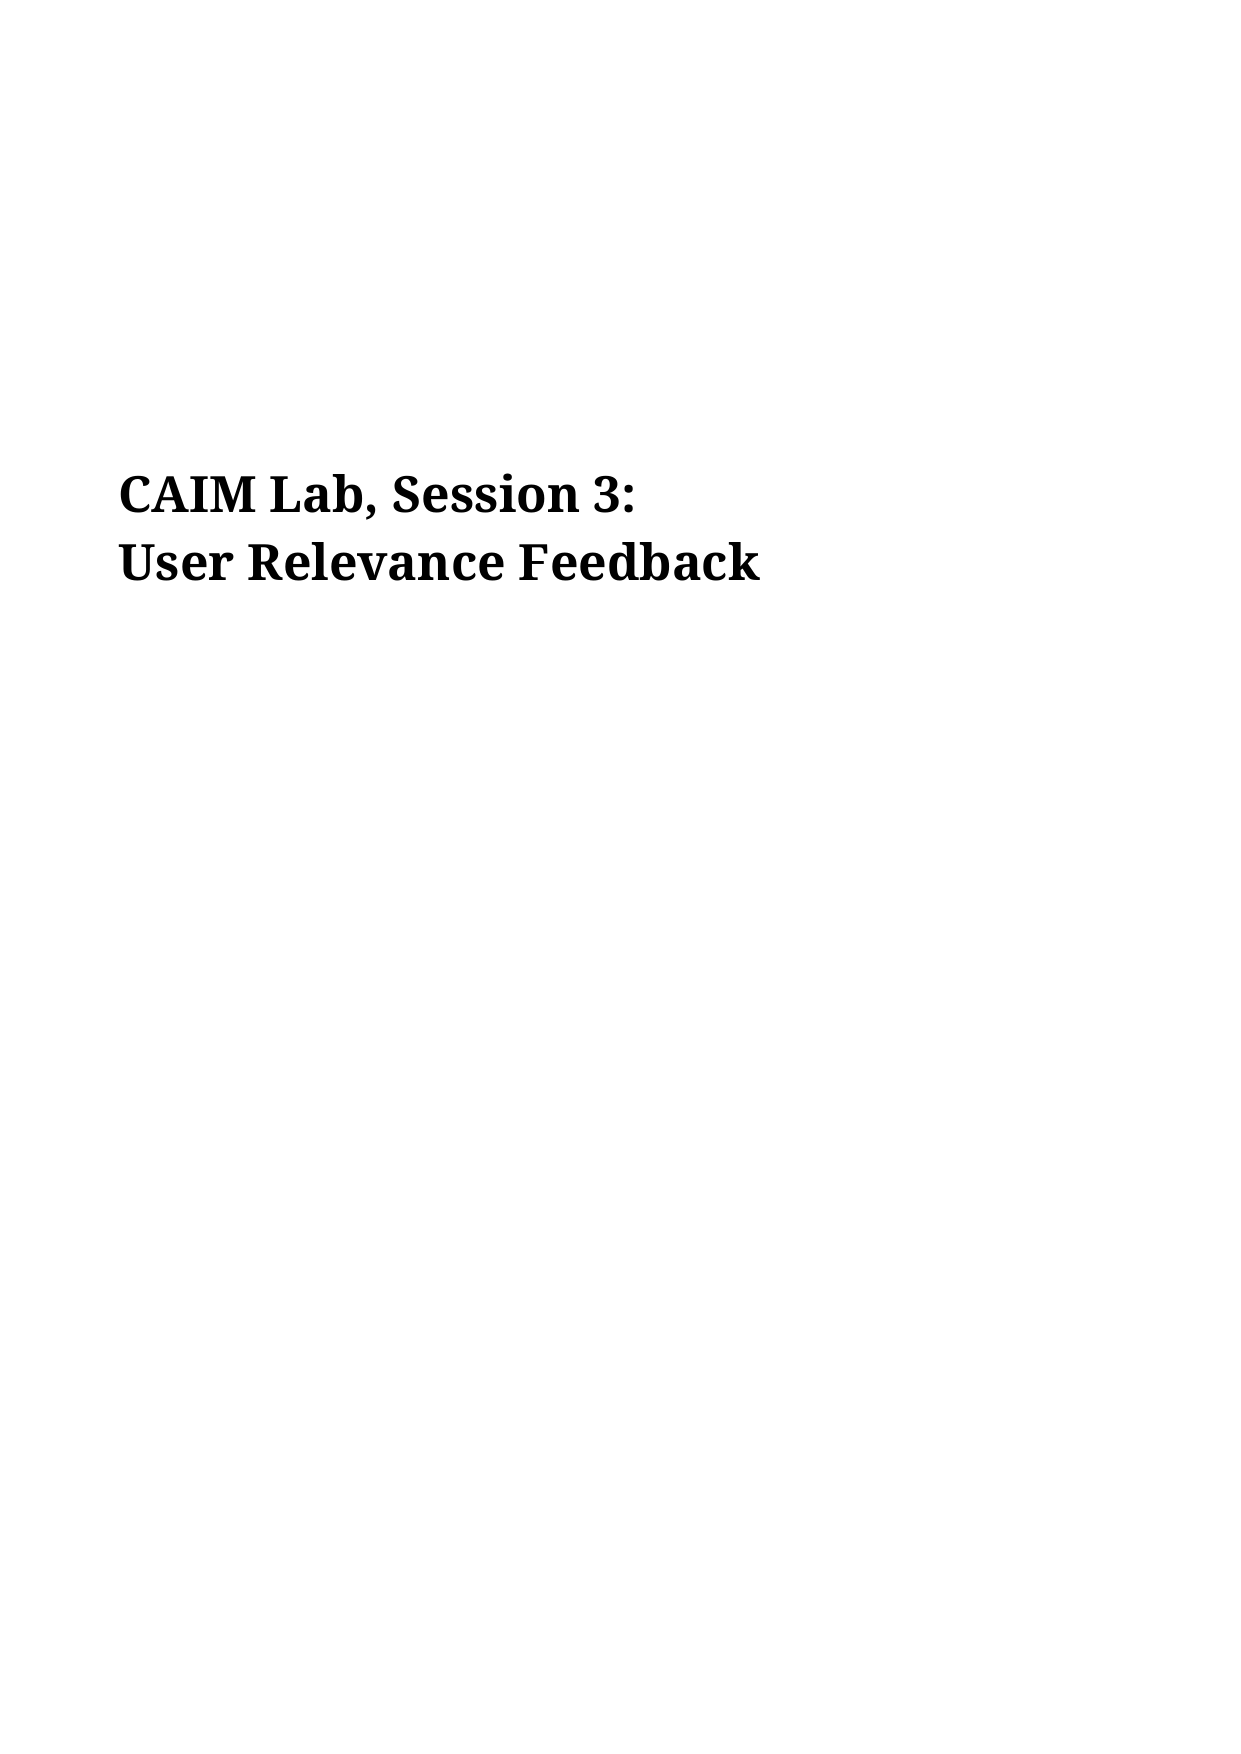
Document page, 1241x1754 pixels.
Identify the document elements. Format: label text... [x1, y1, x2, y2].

text User Relevance Feedback [118, 527, 1122, 595]
text CAIM Lab, Session 3: [118, 459, 1122, 527]
